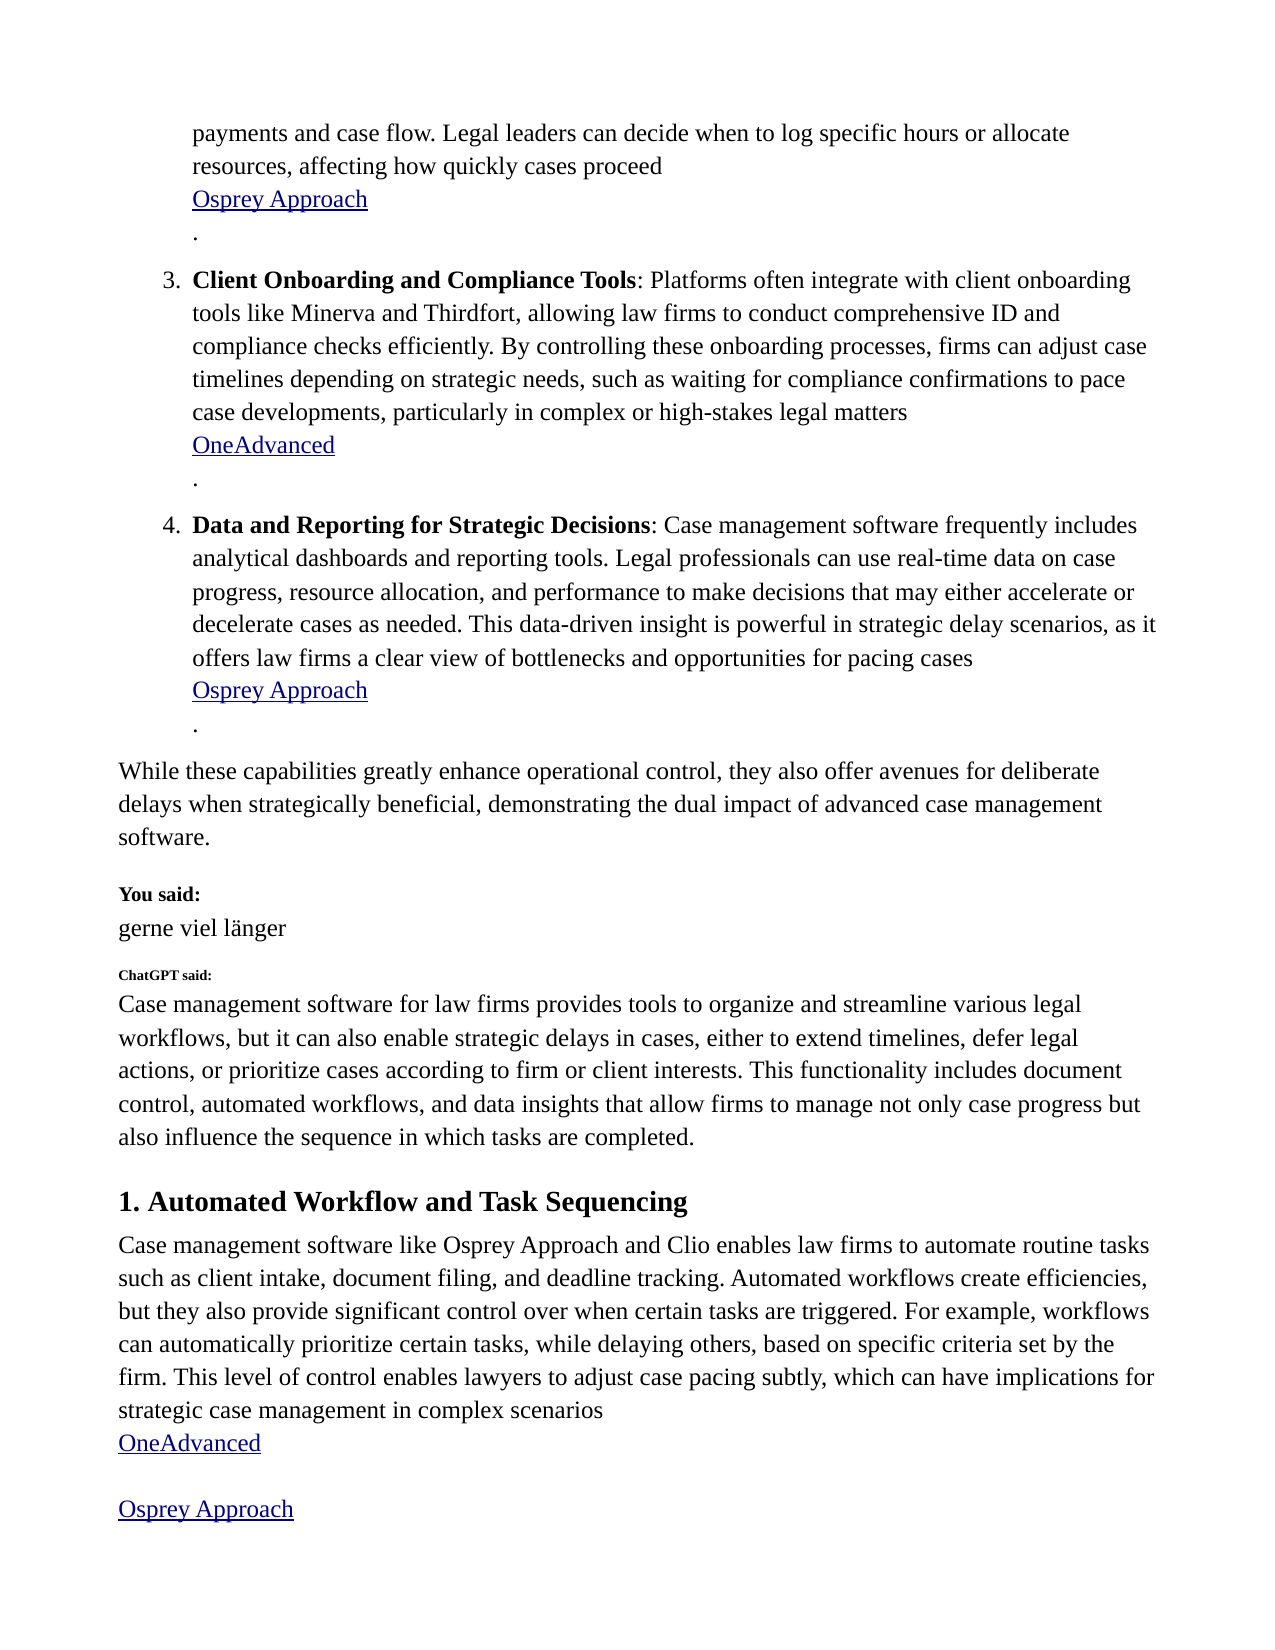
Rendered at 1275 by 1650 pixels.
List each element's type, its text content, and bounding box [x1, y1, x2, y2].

list Data and Reporting for Strategic Decisions: Case management software frequently includes analytical dashboards and reporting tools. Legal professionals can use real-time data on case progress, resource allocation, and performance to make decisions that may either accelerate or decelerate cases as needed. This data-driven insight is powerful in strategic delay scenarios, as it offers law firms a clear view of bottlenecks and opportunities for pacing cases​ [162, 511, 1157, 671]
text ​ [118, 1461, 1157, 1490]
text Osprey Approach [118, 1494, 1157, 1523]
list OneAdvanced [162, 430, 1157, 459]
subtitle ChatGPT said: [118, 967, 1157, 983]
text Case management software like Osprey Approach and Clio enables law firms to automate routine tasks such as client intake, document filing, and deadline tracking. Automated workflows create efficiencies, but they also provide significant control over when certain tasks are triggered. For example, workflows can automatically prioritize certain tasks, while delaying others, based on specific criteria set by the firm. This level of control enables lawyers to adjust case pacing subtly, which can have implications for strategic case management in complex scenarios​ [118, 1230, 1157, 1424]
text Case management software for law firms provides tools to organize and streamline various legal workflows, but it can also enable strategic delays in cases, either to extend timelines, defer legal actions, or prioritize cases according to firm or client interests. This functionality includes document control, automated workflows, and data insights that allow firms to manage not only case progress but also influence the sequence in which tasks are completed. [118, 989, 1157, 1150]
list . [162, 463, 1157, 492]
text While these capabilities greatly enhance operational control, they also offer avenues for deliberate delays when strategically beneficial, demonstrating the dual impact of advanced case management software. [118, 756, 1157, 851]
list . [162, 217, 1157, 246]
text gerne viel länger [118, 913, 1157, 941]
list Client Onboarding and Compliance Tools: Platforms often integrate with client onboarding tools like Minerva and Thirdfort, allowing law firms to conduct comprehensive ID and compliance checks efficiently. By controlling these onboarding processes, firms can adjust case timelines depending on strategic needs, such as waiting for compliance confirmations to pace case developments, particularly in complex or high-stakes legal matters​ [162, 265, 1157, 426]
subtitle You said: [118, 882, 1157, 906]
list payments and case flow. Legal leaders can decide when to log specific hours or allocate resources, affecting how quickly cases proceed​ [162, 118, 1157, 180]
subtitle 1. Automated Workflow and Task Sequencing [118, 1184, 1157, 1217]
text OneAdvanced [118, 1428, 1157, 1457]
list Osprey Approach [162, 184, 1157, 213]
list Osprey Approach [162, 676, 1157, 704]
list . [162, 709, 1157, 737]
